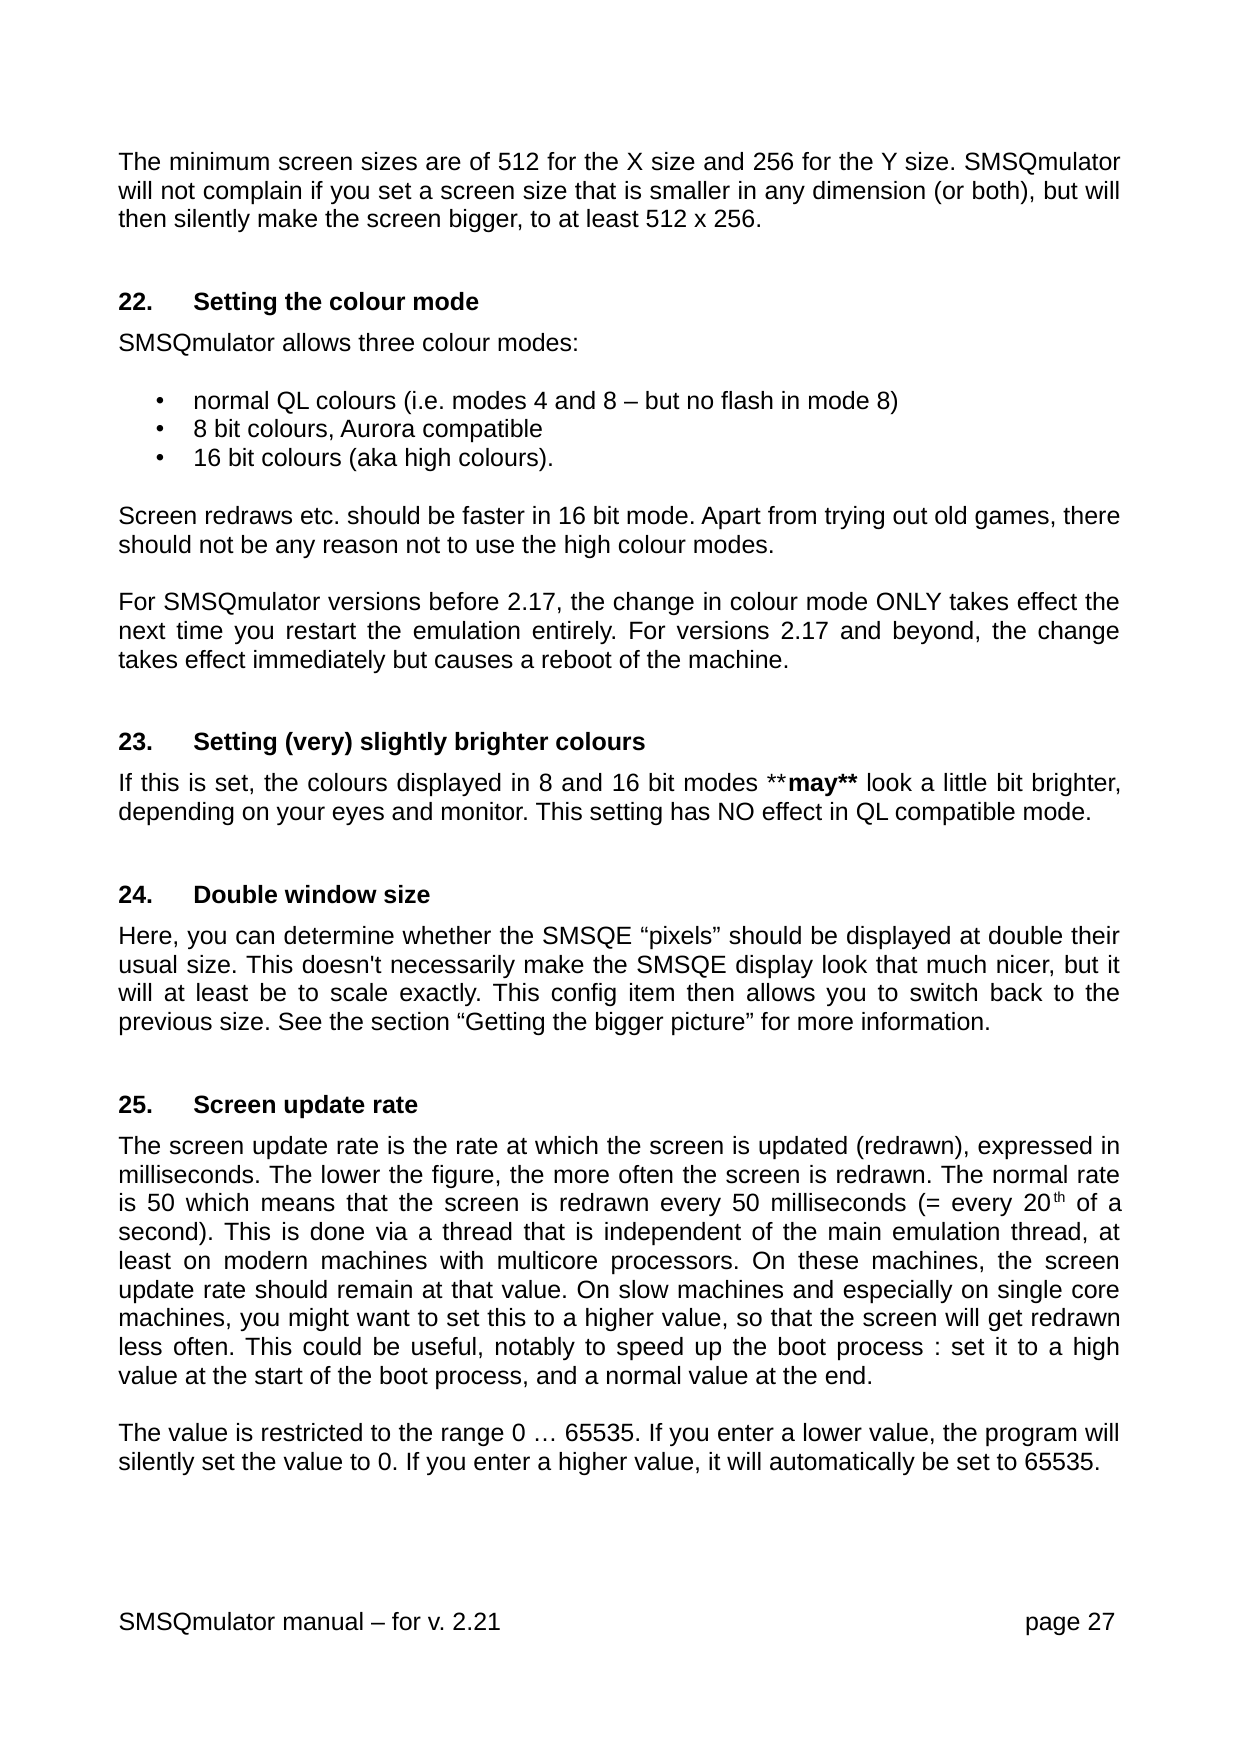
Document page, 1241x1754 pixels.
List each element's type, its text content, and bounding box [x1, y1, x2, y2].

list normal QL colours (i.e. modes 4 and 8 – but no flash in mode 8) [156, 386, 1122, 414]
text For SMSQmulator versions before 2.17, the change in colour mode ONLY takes effect the next time you restart the emulation entirely. For versions 2.17 and beyond, the change takes effect immediately but causes a reboot of the machine. [118, 587, 1122, 673]
text If this is set, the colours displayed in 8 and 16 bit modes **may** look a little bit brighter, depending on your eyes and monitor. This setting has NO effect in QL compatible mode. [118, 768, 1122, 826]
text The minimum screen sizes are of 512 for the X size and 256 for the Y size. SMSQmulator will not complain if you set a screen size that is smaller in any dimension (or both), but will then silently make the screen bigger, to at least 512 x 256. [118, 147, 1122, 233]
subtitle Setting the colour mode [118, 287, 1122, 316]
subtitle Setting (very) slightly brighter colours [118, 727, 1122, 756]
text Here, you can determine whether the SMSQE “pixels” should be displayed at double their usual size. This doesn't necessarily make the SMSQE display look that much nicer, but it will at least be to scale exactly. This config item then allows you to switch back to the previous size. See the section “Getting the bigger picture” for more information. [118, 921, 1122, 1036]
list 16 bit colours (aka high colours). [156, 443, 1122, 472]
list 8 bit colours, Aurora compatible [156, 414, 1122, 443]
text Screen redraws etc. should be faster in 16 bit mode. Apart from trying out old games, there should not be any reason not to use the high colour modes. [118, 501, 1122, 558]
text The screen update rate is the rate at which the screen is updated (redrawn), expressed in milliseconds. The lower the figure, the more often the screen is redrawn. The normal rate is 50 which means that the screen is redrawn every 50 milliseconds (= every 20th of a second). This is done via a thread that is independent of the main emulation thread, at least on modern machines with multicore processors. On these machines, the screen update rate should remain at that value. On slow machines and especially on single core machines, you might want to set this to a higher value, so that the screen will get redrawn less often. This could be useful, notably to speed up the boot process : set it to a high value at the start of the boot process, and a normal value at the end. [118, 1131, 1122, 1390]
text SMSQmulator allows three colour modes: [118, 328, 1122, 357]
text The value is restricted to the range 0 … 65535. If you enter a lower value, the program will silently set the value to 0. If you enter a higher value, it will automatically be set to 65535. [118, 1418, 1122, 1476]
subtitle Double window size [118, 880, 1122, 908]
subtitle Screen update rate [118, 1090, 1122, 1118]
